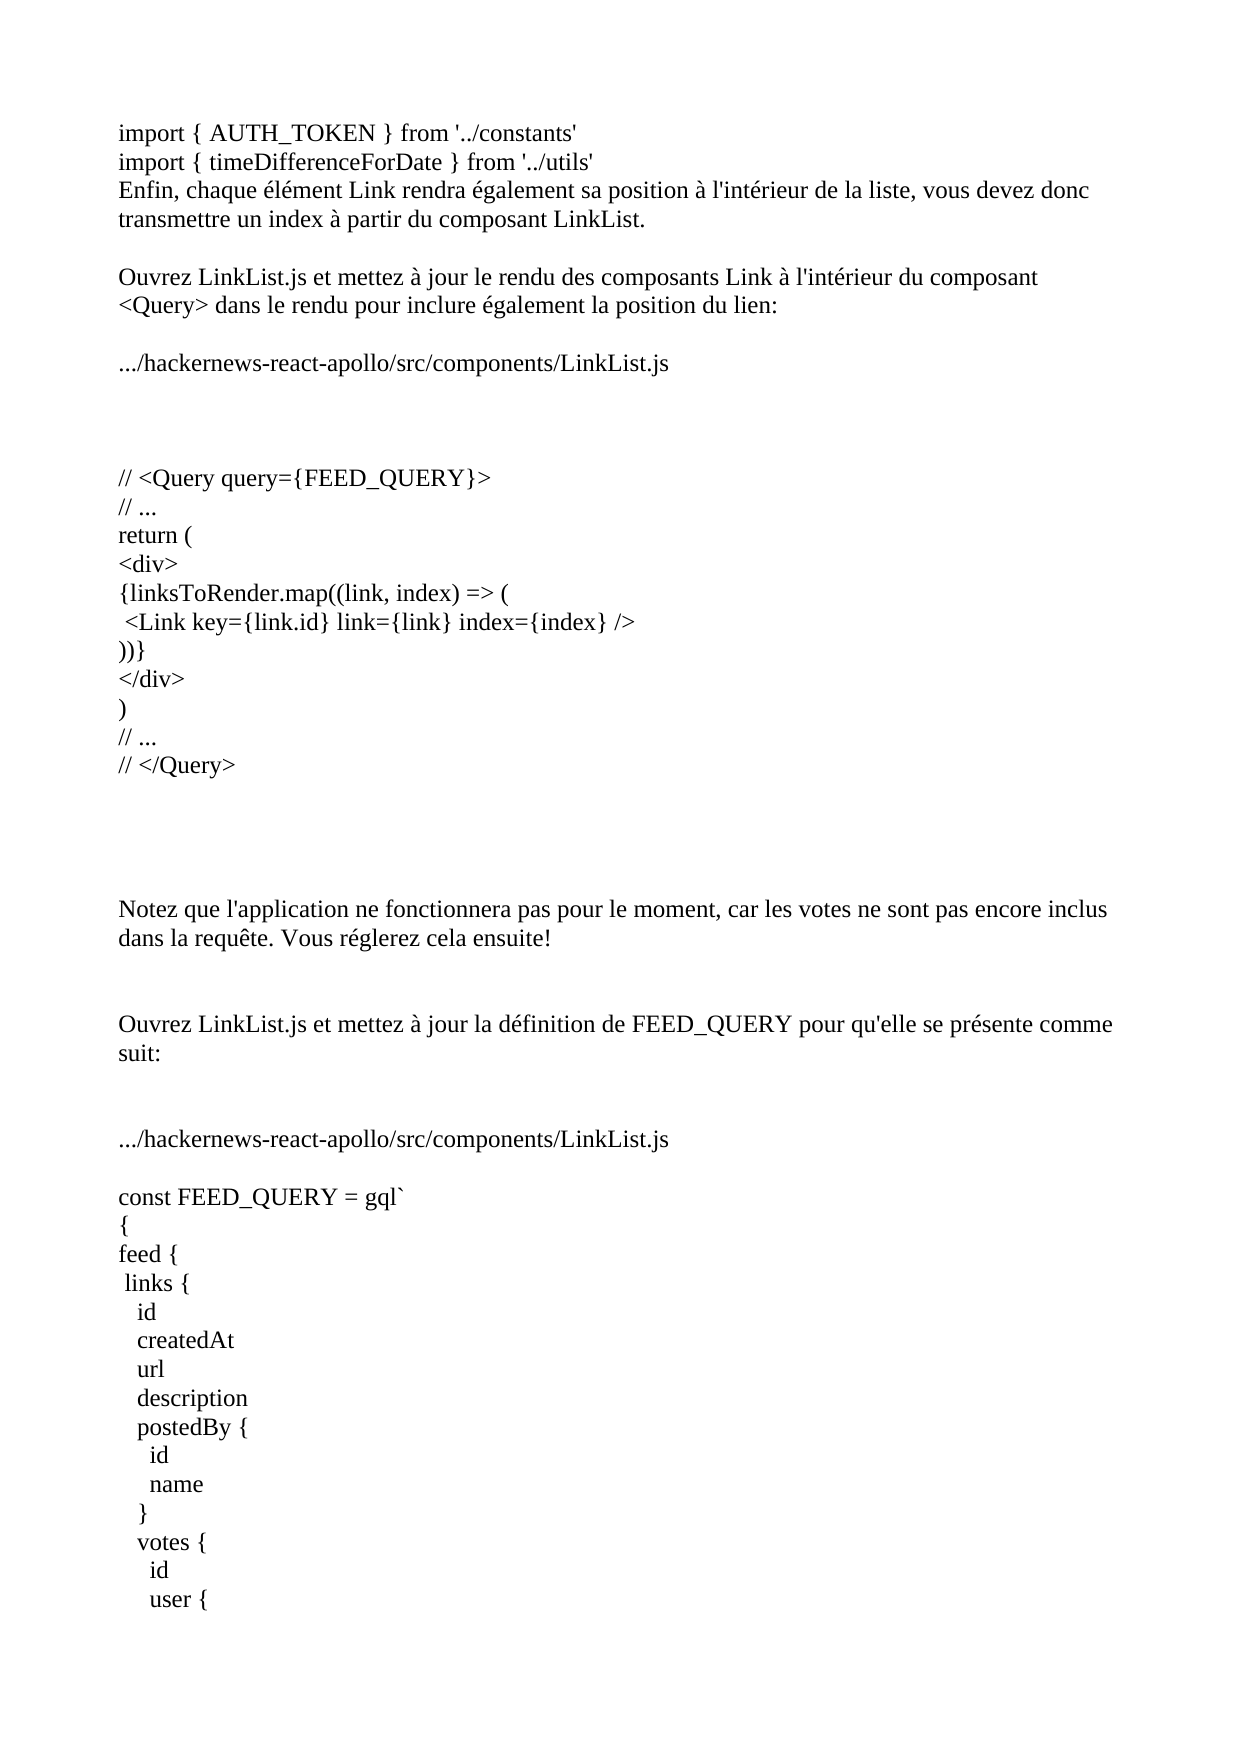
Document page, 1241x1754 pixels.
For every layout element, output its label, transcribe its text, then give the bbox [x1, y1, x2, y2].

text name [118, 1469, 1122, 1498]
text postedBy { [118, 1412, 1122, 1441]
text Notez que l'application ne fonctionnera pas pour le moment, car les votes ne sont pas encore inclus dans la requête. Vous réglerez cela ensuite! [118, 894, 1122, 952]
text url [118, 1354, 1122, 1383]
text .../hackernews-react-apollo/src/components/LinkList.js [118, 1124, 1122, 1153]
text user { [118, 1584, 1122, 1613]
text feed { [118, 1239, 1122, 1268]
text createdAt [118, 1326, 1122, 1354]
text .../hackernews-react-apollo/src/components/LinkList.js [118, 348, 1122, 377]
text Ouvrez LinkList.js et mettez à jour la définition de FEED_QUERY pour qu'elle se présente comme suit: [118, 1009, 1122, 1067]
text // </Query> [118, 751, 1122, 779]
text description [118, 1383, 1122, 1412]
text } [118, 1498, 1122, 1527]
text import { AUTH_TOKEN } from '../constants' [118, 118, 1122, 147]
text votes { [118, 1527, 1122, 1556]
text // ... [118, 722, 1122, 751]
text return ( [118, 521, 1122, 549]
text Ouvrez LinkList.js et mettez à jour le rendu des composants Link à l'intérieur du composant <Query> dans le rendu pour inclure également la position du lien: [118, 262, 1122, 319]
text // <Query query={FEED_QUERY}> [118, 463, 1122, 492]
text <div> [118, 549, 1122, 578]
text ))} [118, 636, 1122, 664]
text links { [118, 1268, 1122, 1297]
text ) [118, 693, 1122, 722]
text id [118, 1297, 1122, 1326]
text Enfin, chaque élément Link rendra également sa position à l'intérieur de la liste, vous devez donc transmettre un index à partir du composant LinkList. [118, 176, 1122, 233]
text id [118, 1441, 1122, 1469]
text // ... [118, 492, 1122, 521]
text id [118, 1556, 1122, 1584]
text </div> [118, 664, 1122, 693]
text { [118, 1211, 1122, 1239]
text import { timeDifferenceForDate } from '../utils' [118, 147, 1122, 176]
text const FEED_QUERY = gql` [118, 1182, 1122, 1211]
text <Link key={link.id} link={link} index={index} /> [118, 607, 1122, 636]
text {linksToRender.map((link, index) => ( [118, 578, 1122, 607]
